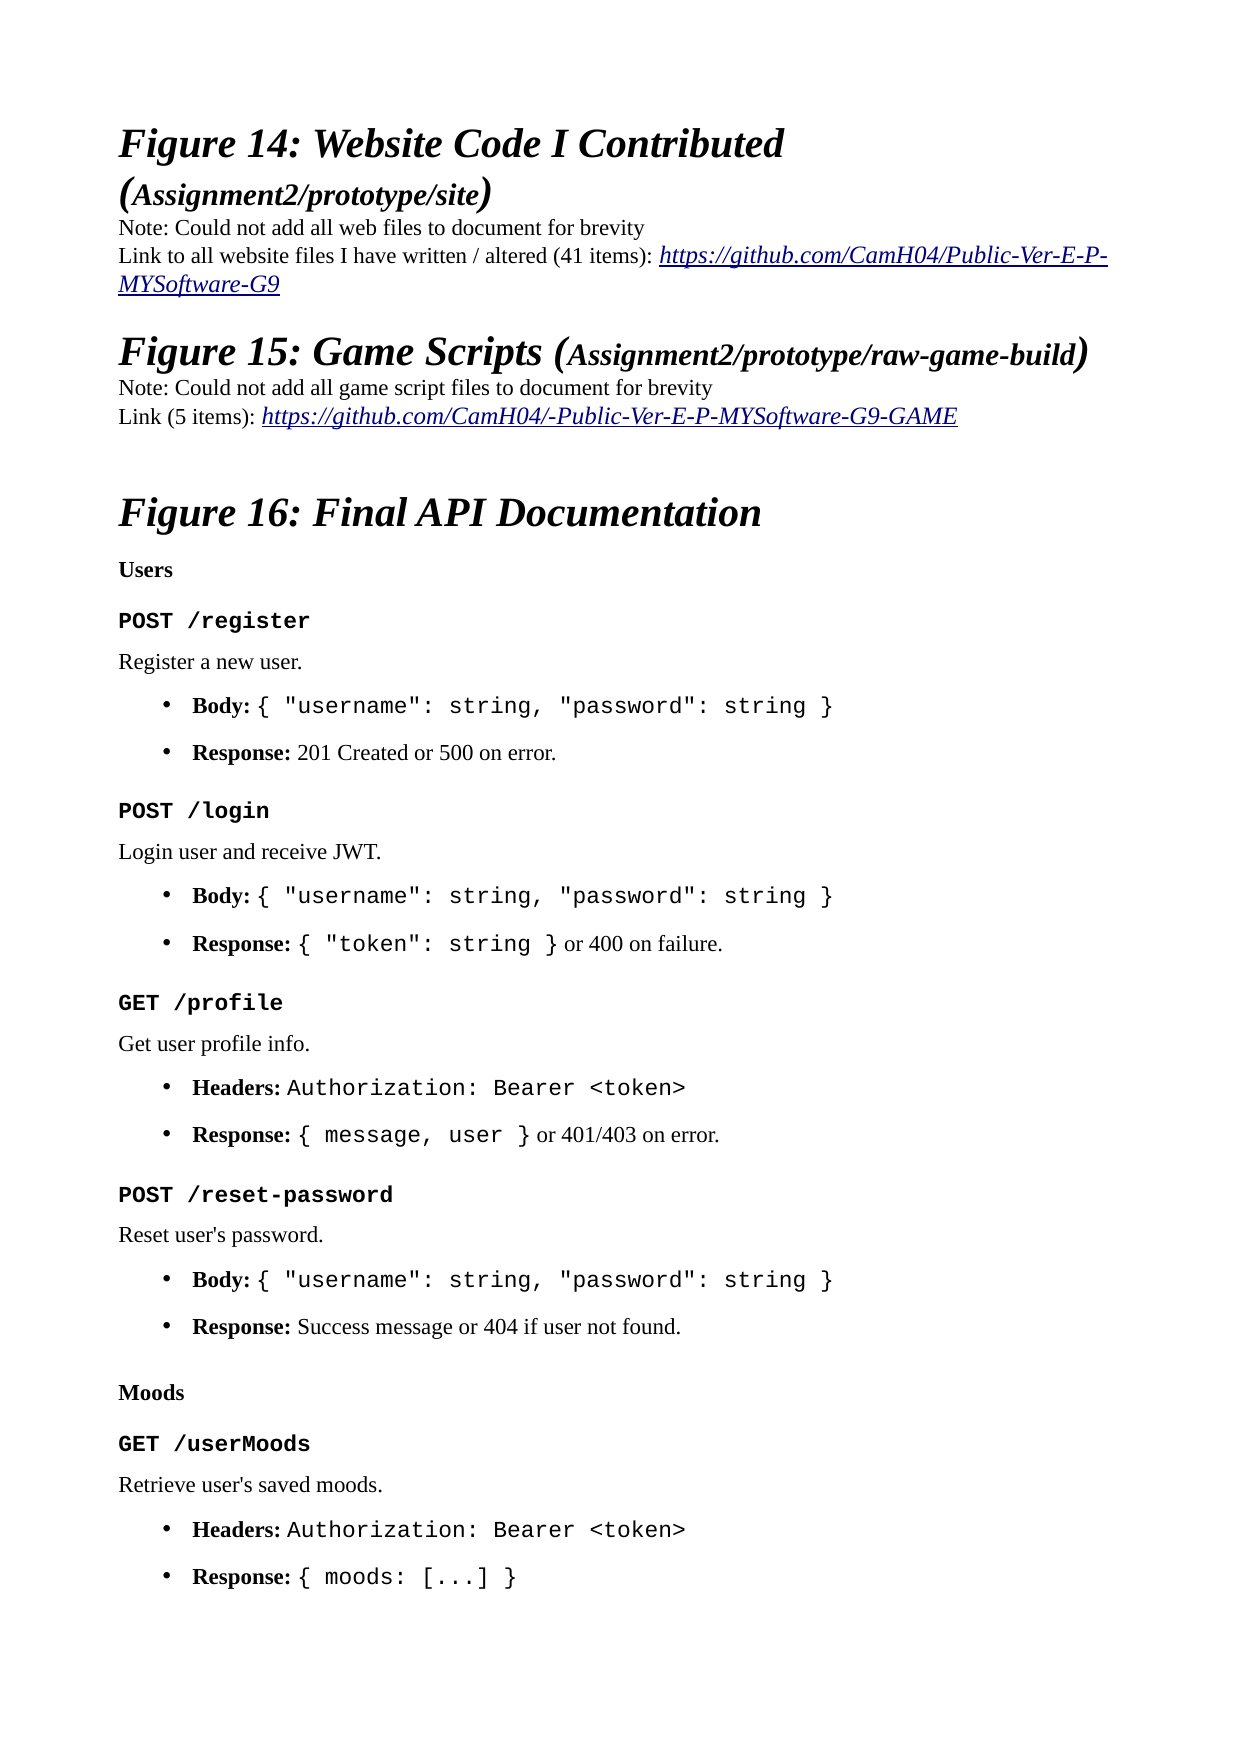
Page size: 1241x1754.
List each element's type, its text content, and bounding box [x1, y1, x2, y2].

list Headers: Authorization: Bearer <token> [162, 1074, 1122, 1103]
text Link to all website files I have written / altered (41 items): https://github.com/CamH04/Public-Ver-E-P-MYSoftware-G9 [118, 240, 1122, 298]
text Login user and receive JWT. [118, 838, 1122, 864]
text Note: Could not add all game script files to document for brevity [118, 374, 1122, 401]
list Response: Success message or 404 if user not found. [162, 1313, 1122, 1340]
list Response: 201 Created or 500 on error. [162, 739, 1122, 766]
text Figure 16: Final API Documentation [118, 487, 1122, 535]
subtitle GET /profile [118, 991, 1122, 1017]
subtitle Users [118, 556, 1122, 582]
subtitle Moods [118, 1379, 1122, 1406]
list Response: { message, user } or 401/403 on error. [162, 1121, 1122, 1149]
subtitle POST /login [118, 799, 1122, 825]
text Figure 15: Game Scripts (Assignment2/prototype/raw-game-build) [118, 327, 1122, 374]
subtitle POST /reset-password [118, 1183, 1122, 1209]
list Response: { "token": string } or 400 on failure. [162, 929, 1122, 958]
list Response: { moods: [...] } [162, 1563, 1122, 1591]
text Retrieve user's saved moods. [118, 1471, 1122, 1497]
list Body: { "username": string, "password": string } [162, 883, 1122, 911]
list Body: { "username": string, "password": string } [162, 1266, 1122, 1294]
text Figure 14: Website Code I Contributed (Assignment2/prototype/site) [118, 118, 1122, 214]
text Note: Could not add all web files to document for brevity [118, 214, 1122, 240]
subtitle POST /register [118, 609, 1122, 635]
subtitle GET /userMoods [118, 1433, 1122, 1459]
list Body: { "username": string, "password": string } [162, 692, 1122, 721]
text Register a new user. [118, 648, 1122, 674]
text Reset user's password. [118, 1221, 1122, 1248]
text Link (5 items): https://github.com/CamH04/-Public-Ver-E-P-MYSoftware-G9-GAME [118, 401, 1122, 429]
list Headers: Authorization: Bearer <token> [162, 1516, 1122, 1544]
text Get user profile info. [118, 1029, 1122, 1056]
